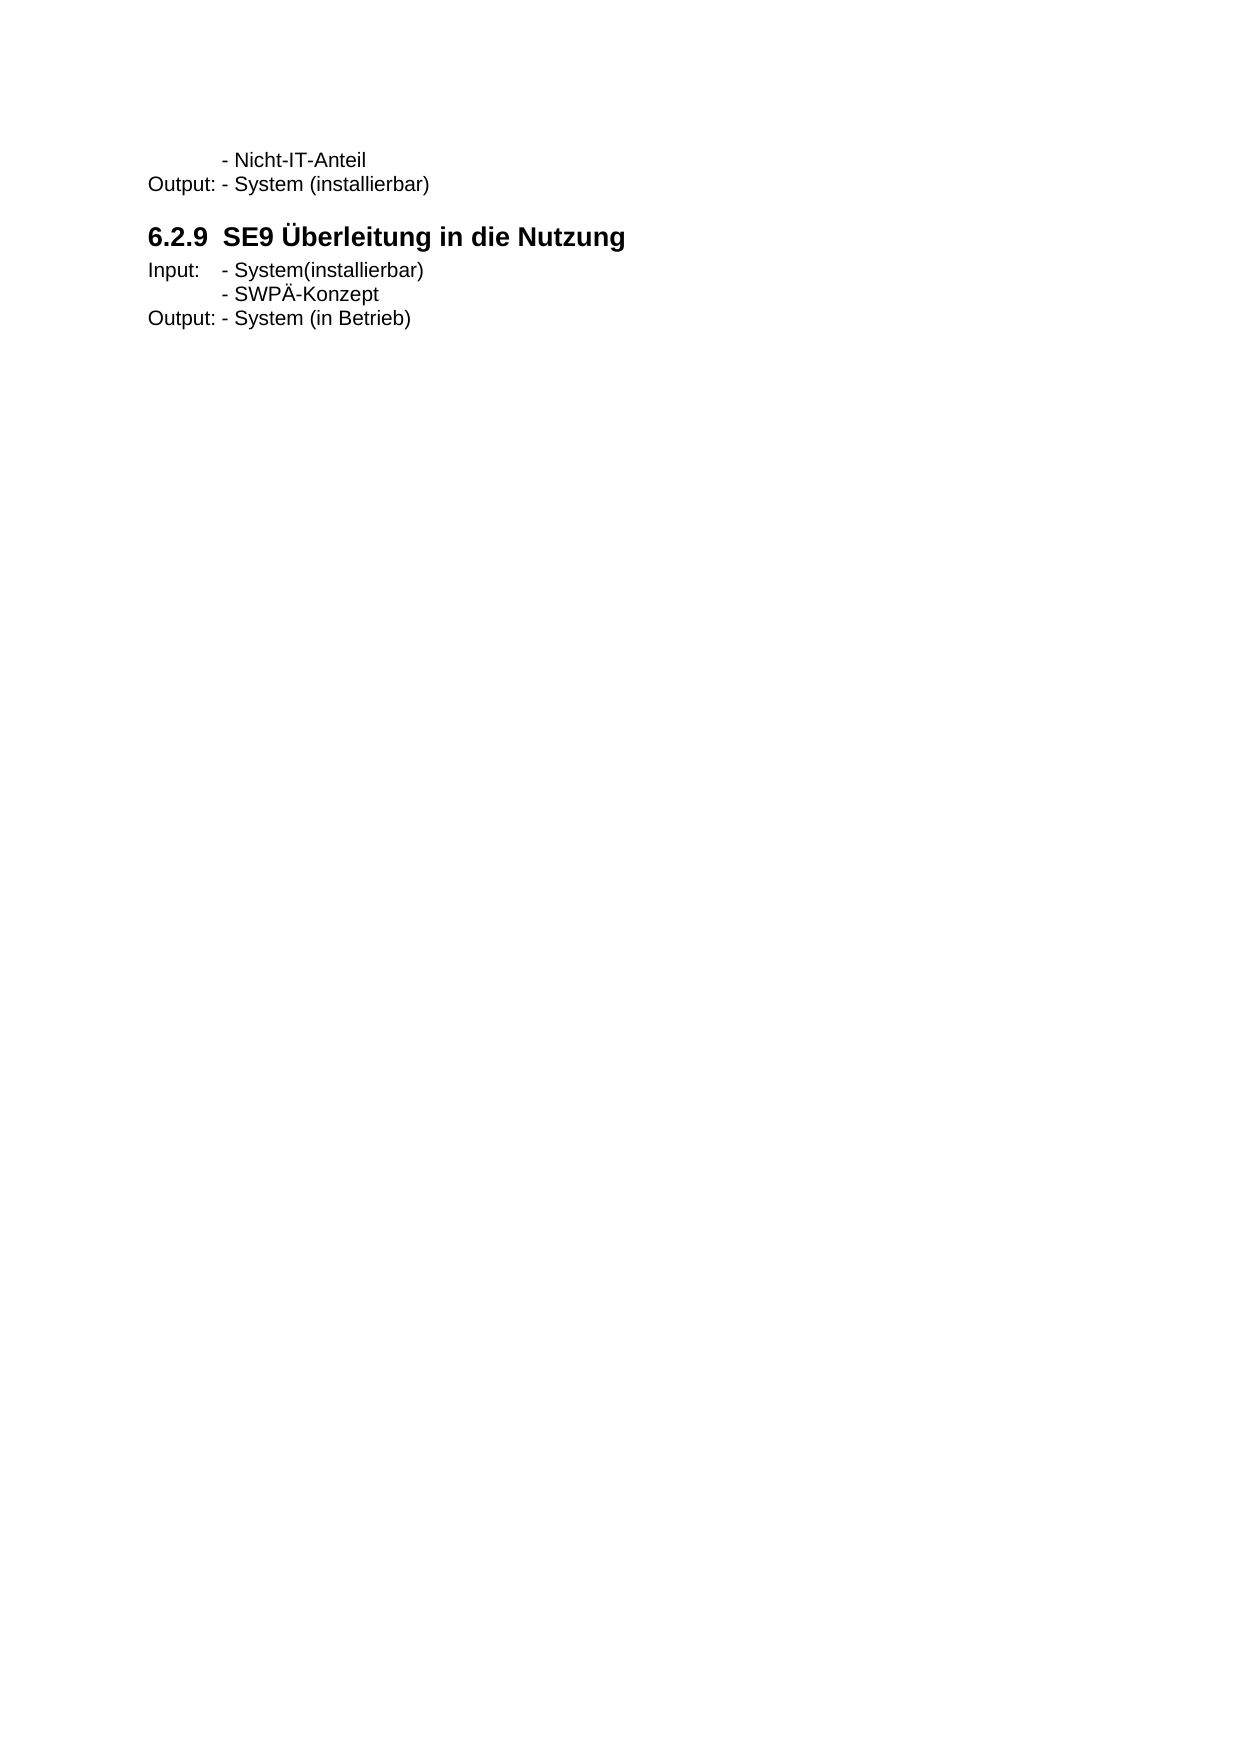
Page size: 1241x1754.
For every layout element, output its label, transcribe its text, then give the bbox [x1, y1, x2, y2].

text Output: - System (in Betrieb) [148, 306, 1093, 330]
text Output: - System (installierbar) [148, 172, 1093, 196]
text - SWPÄ-Konzept [148, 282, 1093, 306]
text Input: - System(installierbar) [148, 258, 1093, 282]
subtitle SE9 Überleitung in die Nutzung [148, 221, 1093, 252]
text - Nicht-IT-Anteil [148, 148, 1093, 172]
